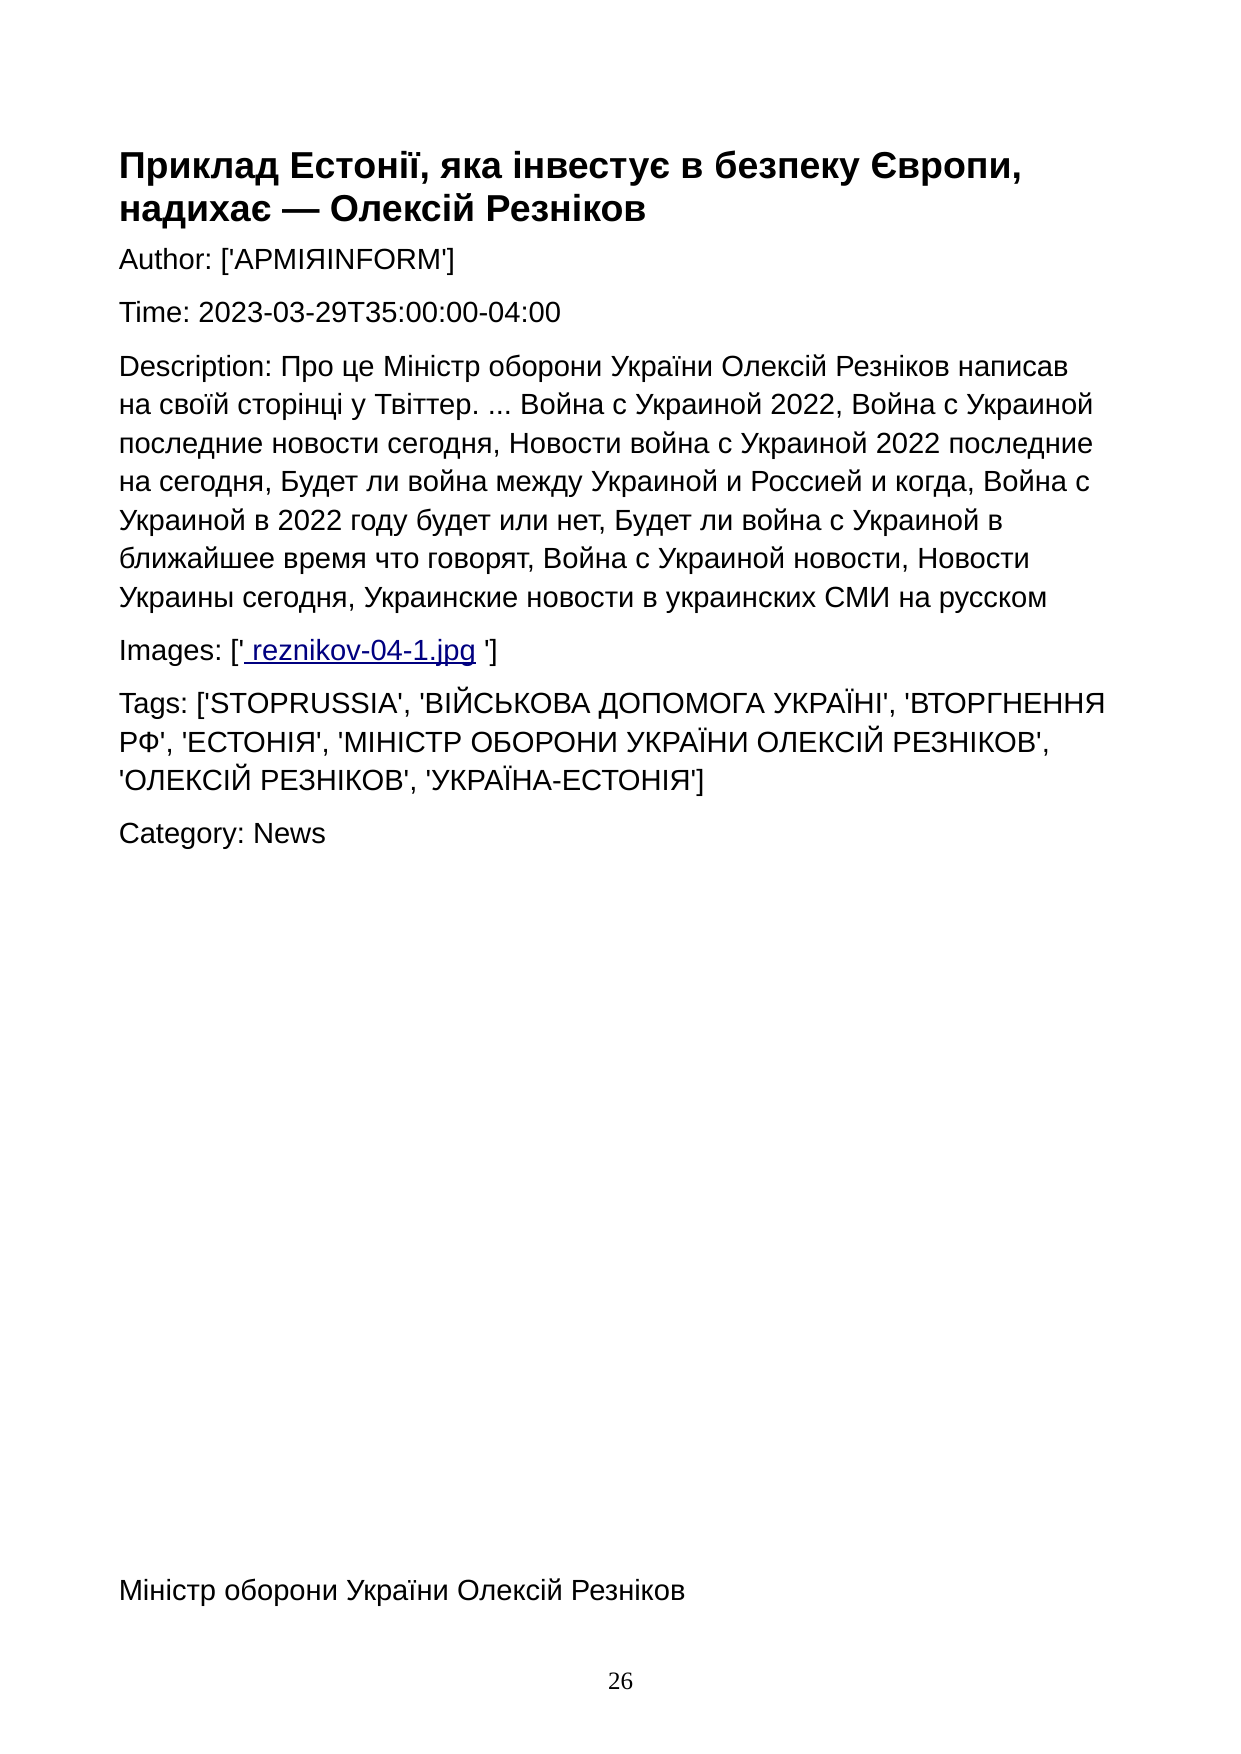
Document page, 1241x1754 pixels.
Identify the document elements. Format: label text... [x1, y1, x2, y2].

text Tags: ['STOPRUSSIA', 'ВІЙСЬКОВА ДОПОМОГА УКРАЇНІ', 'ВТОРГНЕННЯ РФ', 'ЕСТОНІЯ', 'МІНІСТР ОБОРОНИ УКРАЇНИ ОЛЕКСІЙ РЕЗНІКОВ', 'ОЛЕКСІЙ РЕЗНІКОВ', 'УКРАЇНА-ЕСТОНІЯ'] [118, 686, 1122, 797]
text Category: News [118, 816, 1122, 850]
text Time: 2023-03-29T35:00:00-04:00 [118, 295, 1122, 329]
subtitle Приклад Естонії, яка інвестує в безпеку Європи, надихає — Олексій Резніков [118, 143, 1122, 230]
text Description: Про це Міністр оборони України Олексій Резніков написав на своїй сторінці у Твіттер. ... Война с Украиной 2022, Война с Украиной последние новости сегодня, Новости война с Украиной 2022 последние на сегодня, Будет ли война между Украиной и Россией и когда, Война с Украиной в 2022 году будет или нет, Будет ли война с Украиной в ближайшее время что говорят, Война с Украиной новости, Новости Украины сегодня, Украинские новости в украинских СМИ на русском [118, 348, 1122, 613]
text Images: [' reznikov-04-1.jpg '] [118, 633, 1122, 666]
text Author: ['АРМІЯINFORM'] [118, 242, 1122, 276]
text Міністр оборони України Олексій Резніков [118, 869, 1122, 1606]
